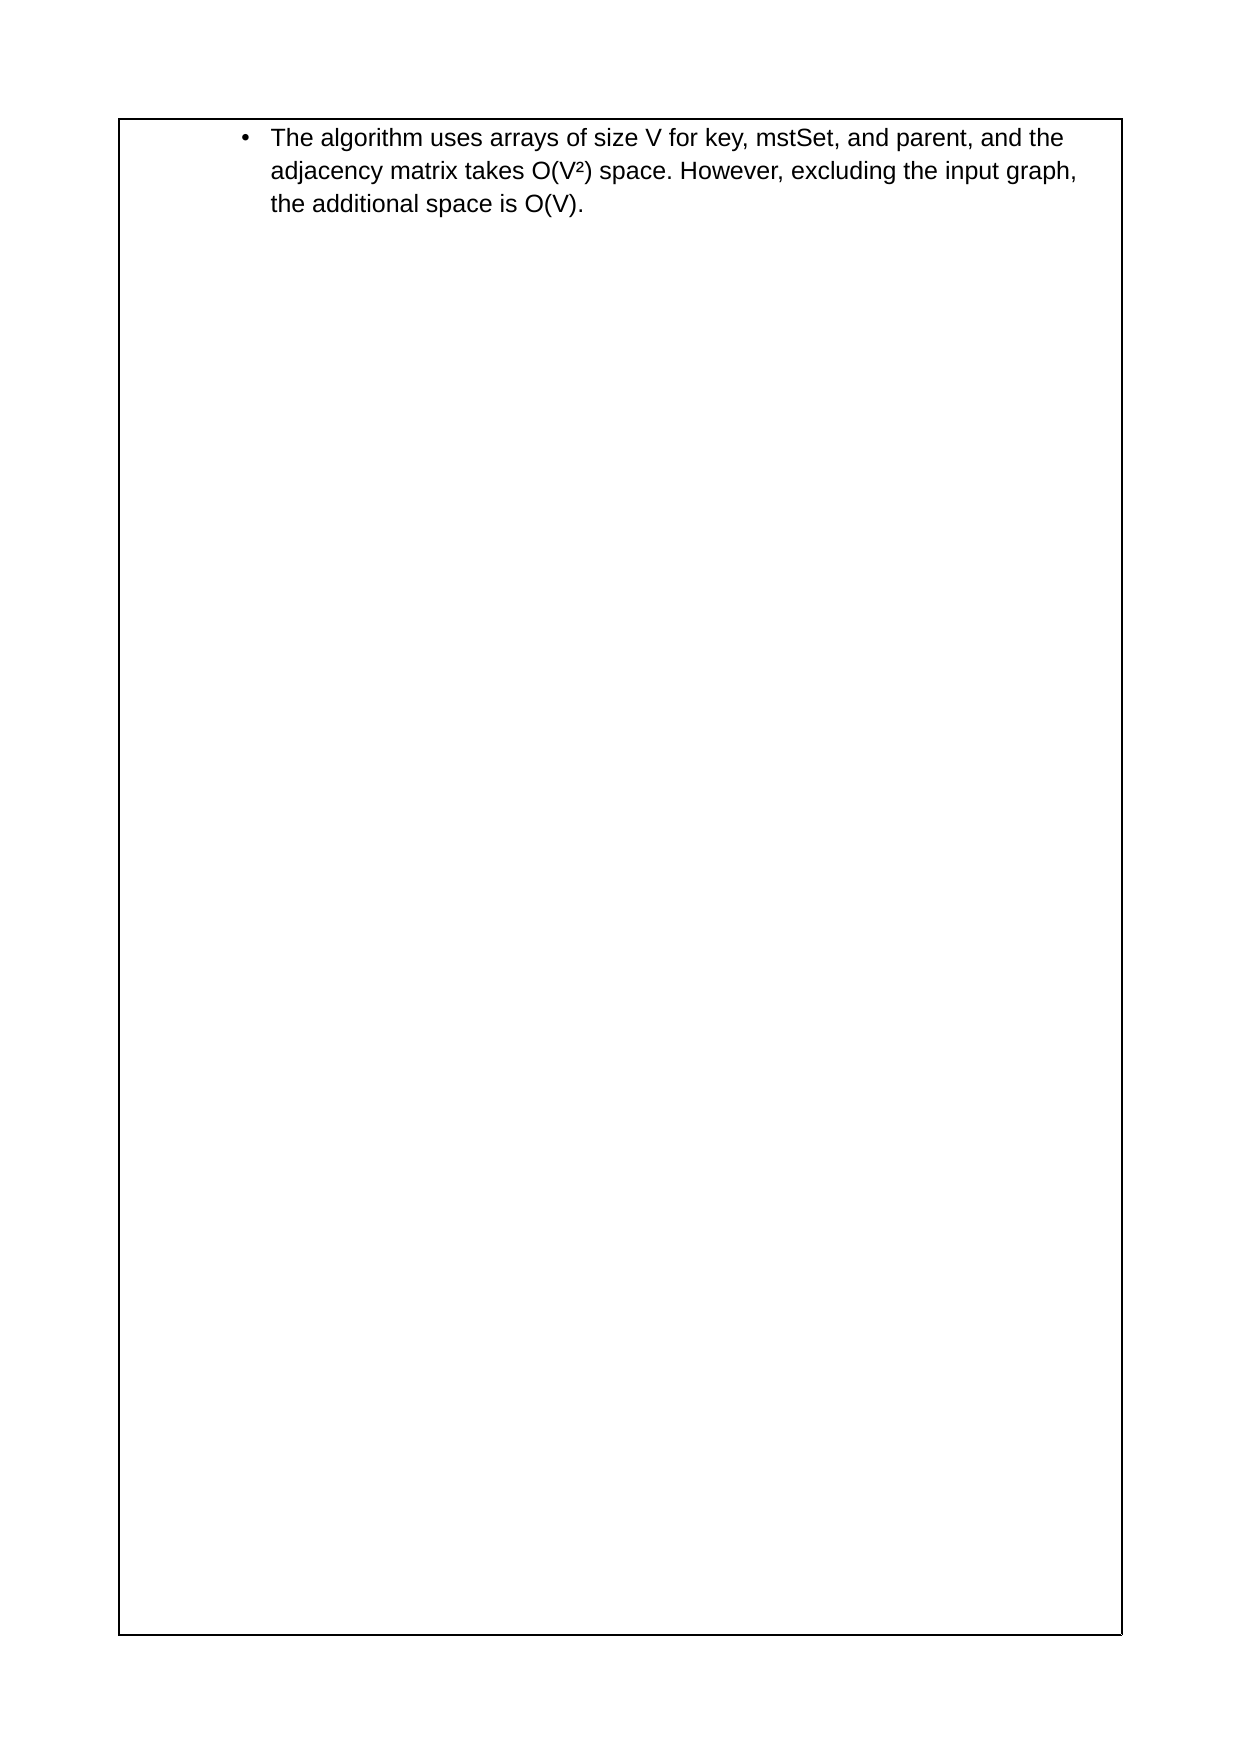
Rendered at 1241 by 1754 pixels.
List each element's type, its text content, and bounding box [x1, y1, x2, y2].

list The algorithm uses arrays of size V for key, mstSet, and parent, and the adjacency matrix takes O(V²) space. However, excluding the input graph, the additional space is O(V). [241, 123, 1118, 218]
